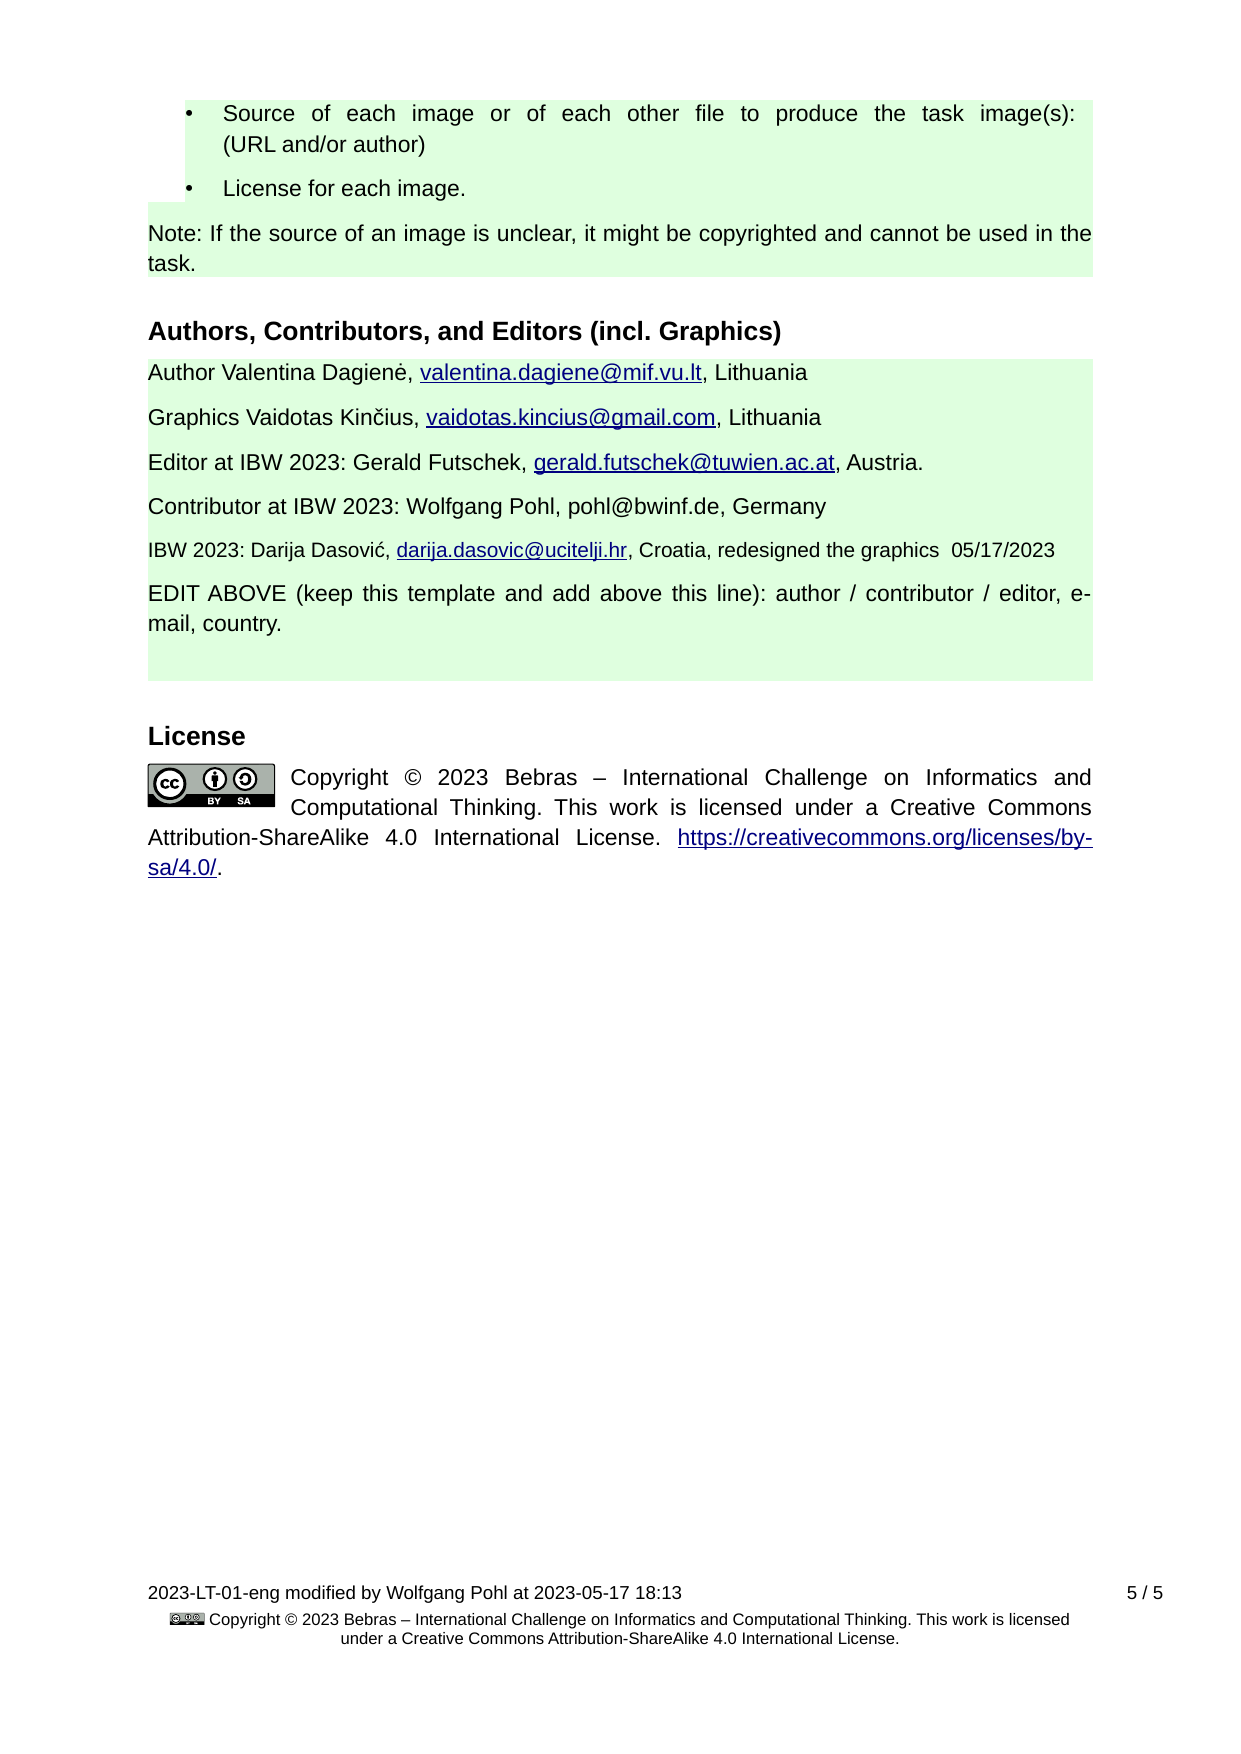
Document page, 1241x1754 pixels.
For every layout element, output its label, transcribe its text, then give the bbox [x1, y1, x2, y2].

text EDIT ABOVE (keep this template and add above this line): author / contributor / editor, e-mail, country. [148, 580, 1093, 637]
text Author Valentina Dagienė, valentina.dagiene@mif.vu.lt, Lithuania [148, 359, 1093, 385]
text Note: If the source of an image is unclear, it might be copyrighted and cannot be used in the task. [148, 220, 1093, 277]
text Editor at IBW 2023: Gerald Futschek, gerald.futschek@tuwien.ac.at, Austria. [148, 448, 1093, 475]
text Copyright © 2023 Bebras – International Challenge on Informatics and Computational Thinking. This work is licensed under a Creative Commons Attribution-ShareAlike 4.0 International License. https://creativecommons.org/licenses/by-sa/4.0/. [148, 763, 1093, 881]
text IBW 2023: Darija Dasović, darija.dasovic@ucitelji.hr, Croatia, redesigned the graphics 05/17/2023 [148, 538, 1093, 562]
text Graphics Vaidotas Kinčius, vaidotas.kincius@gmail.com, Lithuania [148, 404, 1093, 430]
list License for each image. [185, 175, 1093, 202]
list Source of each image or of each other file to produce the task image(s): (URL and/or author) [185, 100, 1093, 157]
subtitle License [148, 721, 1093, 751]
text Contributor at IBW 2023: Wolfgang Pohl, pohl@bwinf.de, Germany [148, 493, 1093, 519]
subtitle Authors, Contributors, and Editors (incl. Graphics) [148, 316, 1093, 346]
